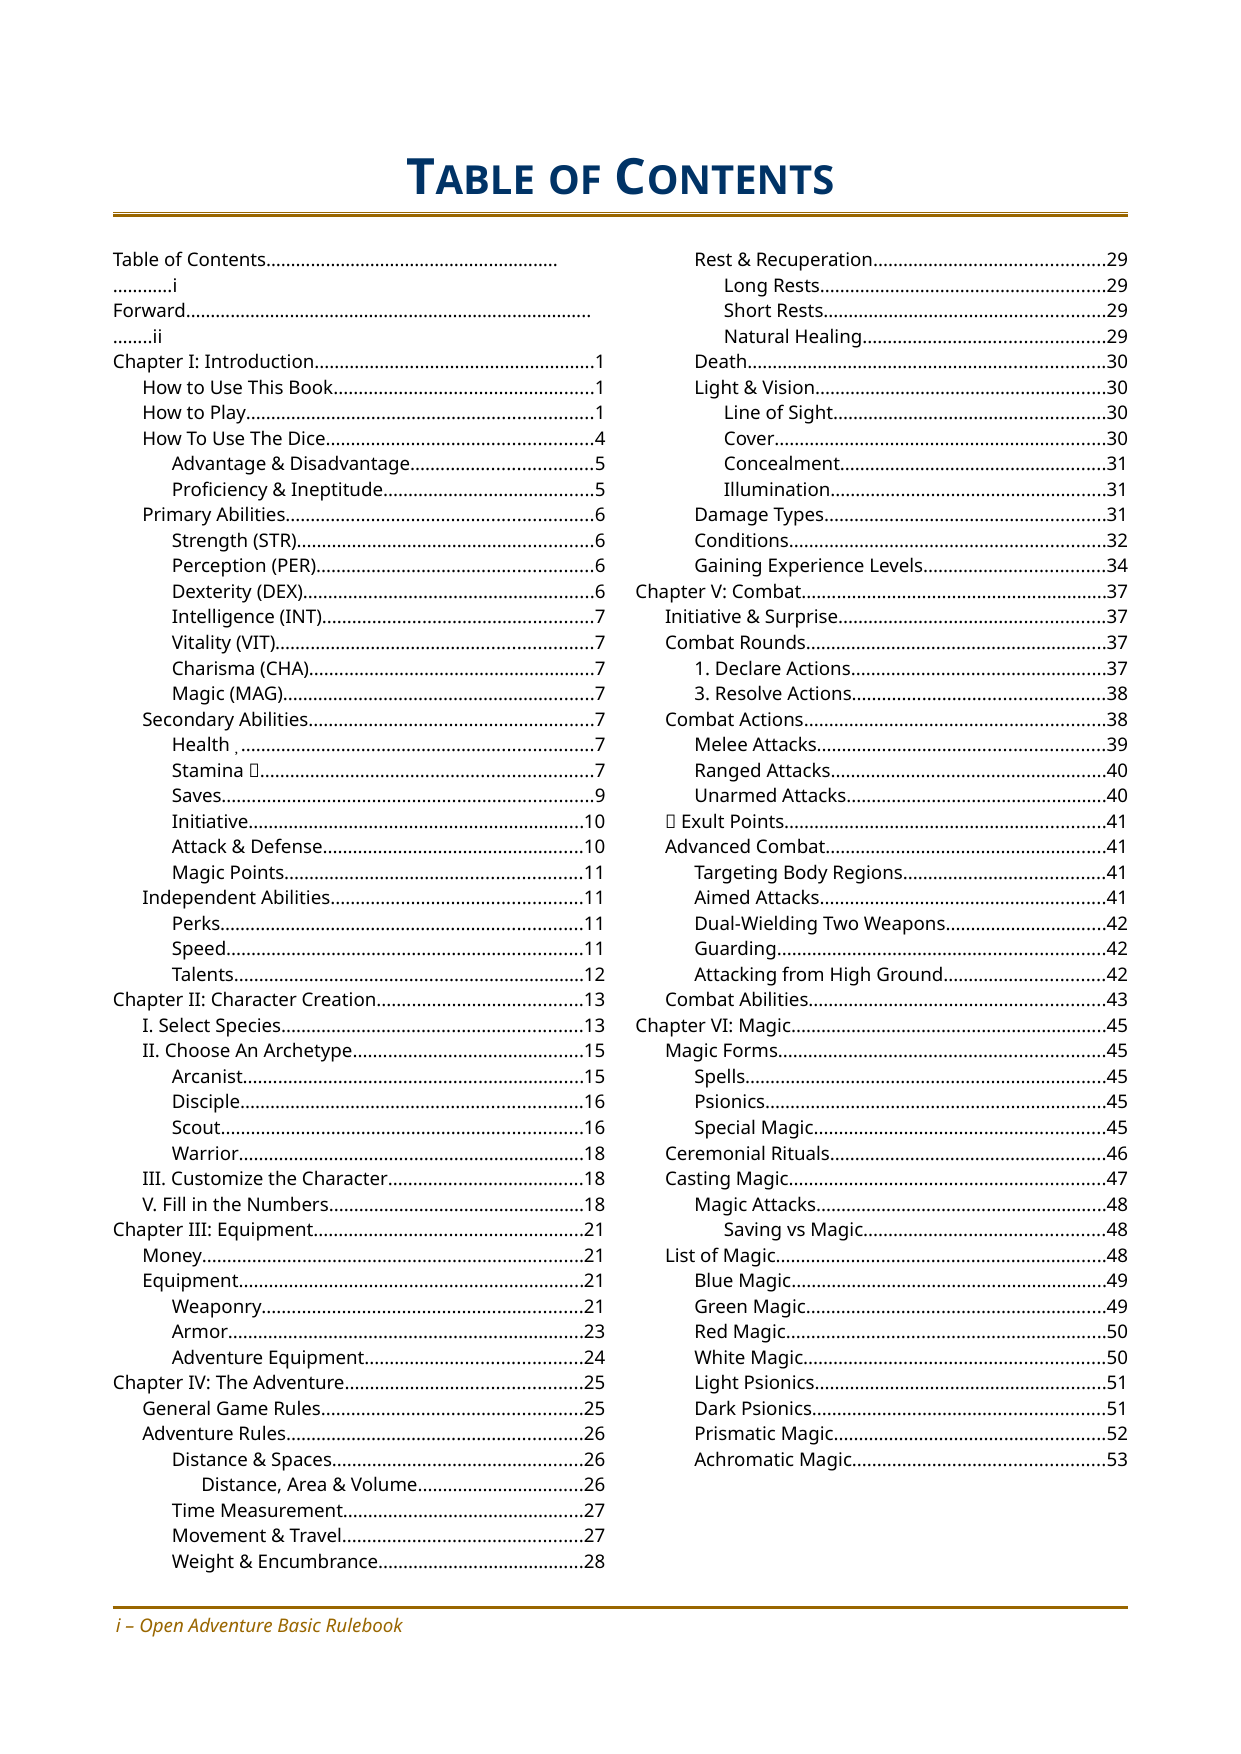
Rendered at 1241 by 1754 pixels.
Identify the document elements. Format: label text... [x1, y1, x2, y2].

text Light Psionics 51 [694, 1369, 1128, 1395]
text Melee Attacks 39 [694, 731, 1128, 757]
text Time Measurement 27 [172, 1497, 605, 1523]
text Distance, Area & Volume 26 [201, 1472, 605, 1497]
text Charisma (CHA) 7 [172, 655, 605, 680]
text Saving vs Magic 48 [724, 1216, 1128, 1242]
text Combat Abilities 43 [665, 987, 1128, 1012]
text Unarmed Attacks 40 [694, 782, 1128, 808]
text Advanced Combat 41 [665, 833, 1128, 859]
text Arcanist 15 [172, 1063, 605, 1089]
text Weight & Encumbrance 28 [172, 1548, 605, 1574]
text Blue Magic 49 [694, 1267, 1128, 1293]
text Chapter I: Introduction 1 [113, 349, 605, 374]
text Damage Types 31 [694, 502, 1128, 527]
text Special Magic 45 [694, 1114, 1128, 1140]
text Chapter III: Equipment 21 [113, 1216, 605, 1242]
text Magic (MAG) 7 [172, 680, 605, 706]
text Adventure Rules 26 [142, 1421, 605, 1446]
text Secondary Abilities 7 [142, 706, 605, 731]
text Equipment 21 [142, 1267, 605, 1293]
text Magic Forms 45 [665, 1038, 1128, 1063]
text Perks 11 [172, 910, 605, 936]
text Weaponry 21 [172, 1293, 605, 1318]
text Chapter IV: The Adventure 25 [113, 1369, 605, 1395]
text Ceremonial Rituals 46 [665, 1140, 1128, 1165]
text 1. Declare Actions 37 [694, 655, 1128, 680]
text V. Fill in the Numbers 18 [142, 1191, 605, 1216]
text Chapter V: Combat 37 [635, 578, 1128, 604]
text How to Play 1 [142, 400, 605, 425]
text Health  7 [172, 731, 605, 757]
text Table of Contents…………………………………………………..………...i [113, 247, 605, 298]
text Money 21 [142, 1242, 605, 1267]
text Strength (STR) 6 [172, 527, 605, 553]
text Stamina  7 [172, 757, 605, 782]
text Vitality (VIT) 7 [172, 629, 605, 655]
text Speed 11 [172, 936, 605, 961]
text Ranged Attacks 40 [694, 757, 1128, 782]
text Magic Points 11 [172, 859, 605, 884]
text Targeting Body Regions 41 [694, 859, 1128, 884]
text Disciple 16 [172, 1089, 605, 1114]
text Conditions 32 [694, 527, 1128, 553]
text White Magic 50 [694, 1344, 1128, 1369]
text Natural Healing 29 [724, 323, 1128, 349]
text Combat Actions 38 [665, 706, 1128, 731]
text Warrior 18 [172, 1140, 605, 1165]
text Attack & Defense 10 [172, 833, 605, 859]
text  Exult Points 41 [665, 808, 1128, 833]
text Illumination 31 [724, 476, 1128, 502]
text How To Use The Dice 4 [142, 425, 605, 451]
text II. Choose An Archetype 15 [142, 1038, 605, 1063]
text Dexterity (DEX) 6 [172, 578, 605, 604]
text I. Select Species 13 [142, 1012, 605, 1038]
text Chapter VI: Magic 45 [635, 1012, 1128, 1038]
text List of Magic 48 [665, 1242, 1128, 1267]
text Green Magic 49 [694, 1293, 1128, 1318]
text Red Magic 50 [694, 1318, 1128, 1344]
text Spells 45 [694, 1063, 1128, 1089]
text Chapter II: Character Creation 13 [113, 987, 605, 1012]
text Independent Abilities 11 [142, 884, 605, 910]
text Guarding 42 [694, 936, 1128, 961]
text Casting Magic 47 [665, 1165, 1128, 1191]
text Distance & Spaces 26 [172, 1446, 605, 1472]
text Dark Psionics 51 [694, 1395, 1128, 1421]
text Cover 30 [724, 425, 1128, 451]
text Advantage & Disadvantage 5 [172, 451, 605, 476]
text Dual-Wielding Two Weapons 42 [694, 910, 1128, 936]
text 3. Resolve Actions 38 [694, 680, 1128, 706]
text Psionics 45 [694, 1089, 1128, 1114]
text Armor 23 [172, 1318, 605, 1344]
text Intelligence (INT) 7 [172, 604, 605, 629]
text Aimed Attacks 41 [694, 884, 1128, 910]
text Rest & Recuperation 29 [694, 247, 1128, 272]
text Light & Vision 30 [694, 374, 1128, 400]
text Attacking from High Ground 42 [694, 961, 1128, 987]
text III. Customize the Character 18 [142, 1165, 605, 1191]
text Gaining Experience Levels 34 [694, 553, 1128, 578]
text Achromatic Magic 53 [694, 1446, 1128, 1472]
text Adventure Equipment 24 [172, 1344, 605, 1369]
text Prismatic Magic 52 [694, 1421, 1128, 1446]
text Combat Rounds 37 [665, 629, 1128, 655]
text Initiative & Surprise 37 [665, 604, 1128, 629]
text How to Use This Book 1 [142, 374, 605, 400]
text Initiative 10 [172, 808, 605, 833]
text Primary Abilities 6 [142, 502, 605, 527]
text Line of Sight 30 [724, 400, 1128, 425]
text Proficiency & Ineptitude 5 [172, 476, 605, 502]
text Saves 9 [172, 782, 605, 808]
text Concealment 31 [724, 451, 1128, 476]
text Forward………………………………………………………….….………..……..ii [113, 298, 605, 349]
text Talents 12 [172, 961, 605, 987]
text Perception (PER) 6 [172, 553, 605, 578]
text Death 30 [694, 349, 1128, 374]
text Short Rests 29 [724, 298, 1128, 323]
text Movement & Travel 27 [172, 1523, 605, 1548]
text Scout 16 [172, 1114, 605, 1140]
text General Game Rules 25 [142, 1395, 605, 1421]
text Long Rests 29 [724, 272, 1128, 298]
text Magic Attacks 48 [694, 1191, 1128, 1216]
